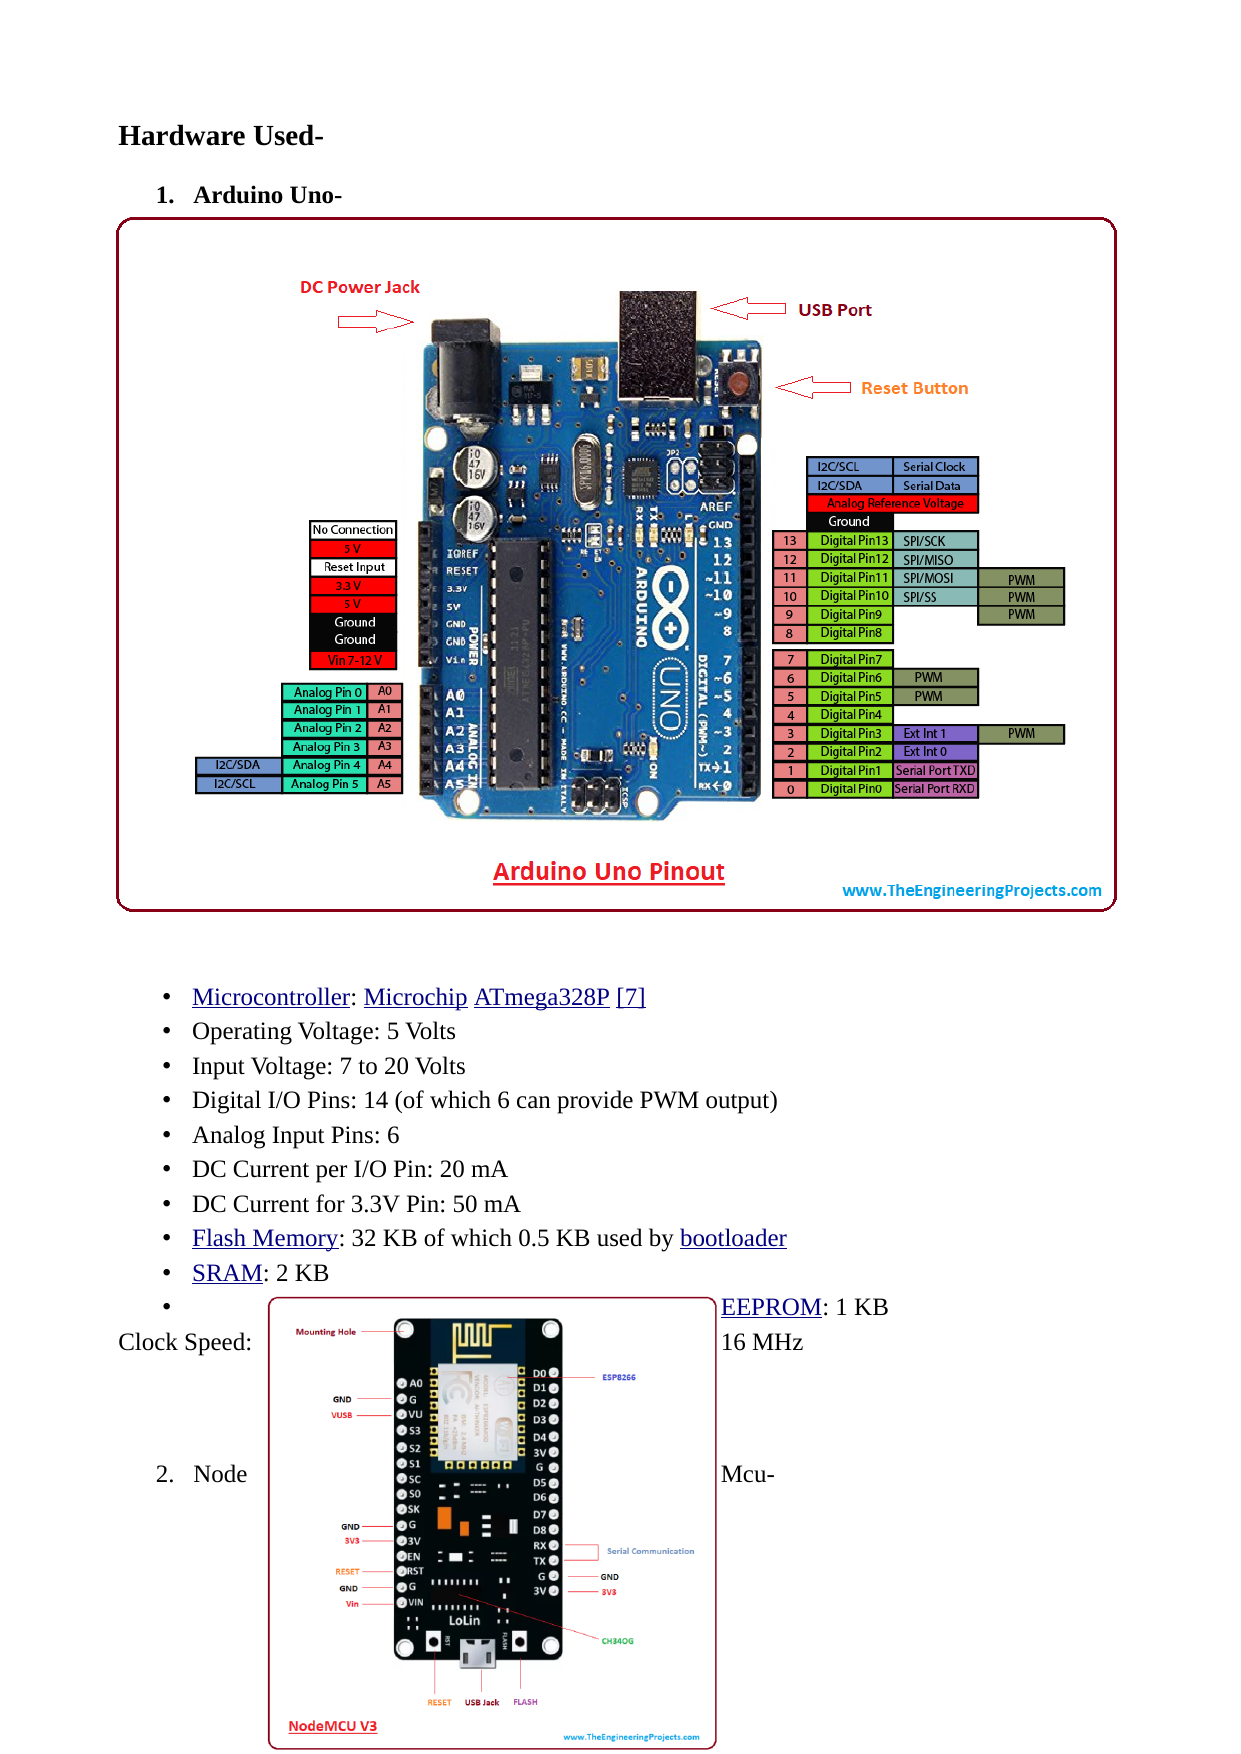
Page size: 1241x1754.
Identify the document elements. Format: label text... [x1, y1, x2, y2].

list Analog Input Pins: 6 [162, 1120, 1122, 1148]
list Input Voltage: 7 to 20 Volts [162, 1051, 1122, 1079]
list SRAM: 2 KB [162, 1258, 1122, 1286]
text 16 MHz [721, 1327, 1122, 1355]
list Node Mcu- [156, 1459, 263, 1487]
list Arduino Uno- [156, 180, 1122, 209]
list Digital I/O Pins: 14 (of which 6 can provide PWM output) [162, 1085, 1122, 1114]
list Operating Voltage: 5 Volts [162, 1016, 1122, 1045]
list Node Mcu- [721, 1459, 1122, 1487]
list Microcontroller: Microchip ATmega328P [7] [162, 982, 1122, 1011]
list DC Current per I/O Pin: 20 mA [162, 1154, 1122, 1183]
text Clock Speed: [118, 1327, 263, 1355]
list DC Current for 3.3V Pin: 50 mA [162, 1189, 1122, 1217]
text Hardware Used- [118, 118, 1122, 152]
list EEPROM: 1 KB [162, 1292, 1122, 1321]
list Flash Memory: 32 KB of which 0.5 KB used by bootloader [162, 1223, 1122, 1252]
